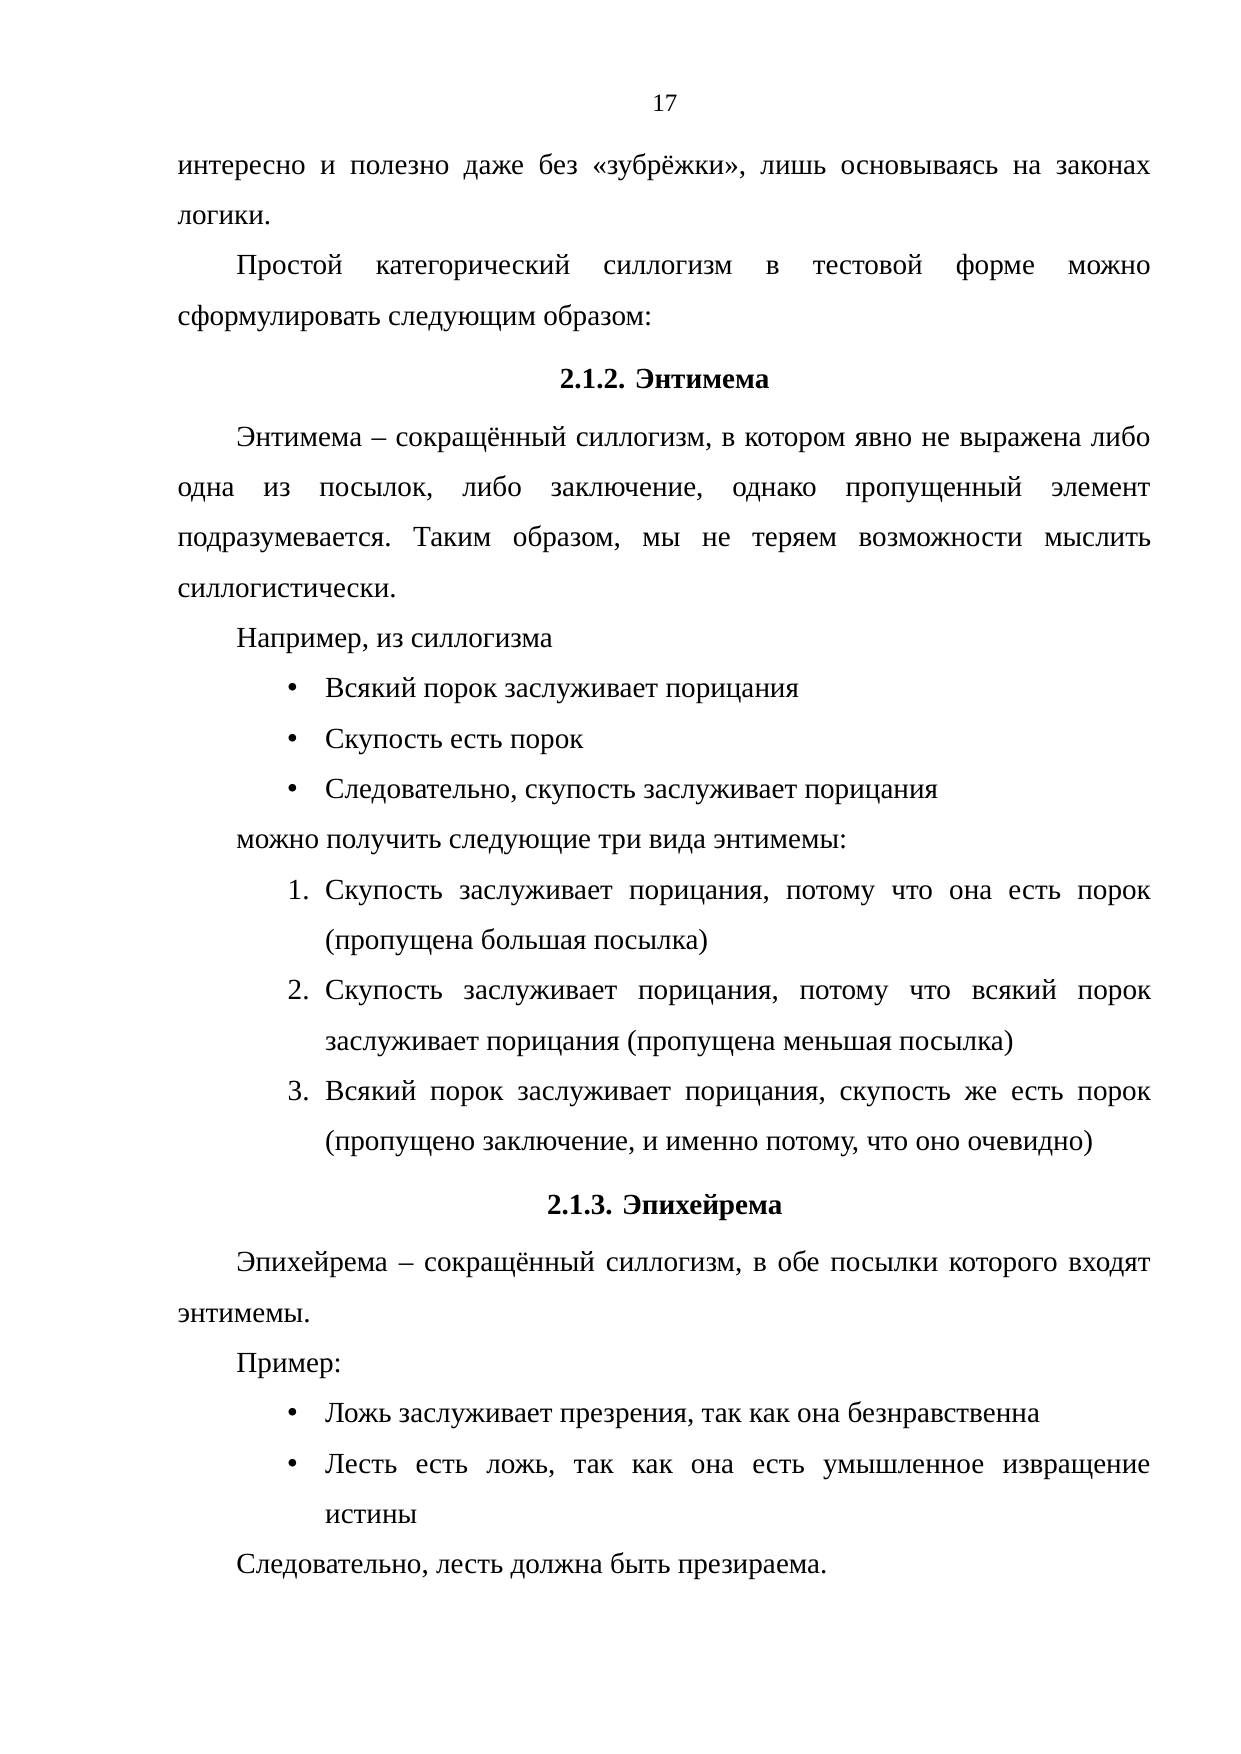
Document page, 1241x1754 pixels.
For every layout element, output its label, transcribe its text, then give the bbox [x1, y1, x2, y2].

text можно получить следующие три вида энтимемы: [177, 822, 1152, 855]
list Ложь заслуживает презрения, так как она безнравственна [287, 1395, 1152, 1429]
list Скупость заслуживает порицания, потому что она есть порок (пропущена большая посылка) [287, 872, 1152, 956]
text Например, из силлогизма [177, 620, 1152, 653]
list Всякий порок заслуживает порицания, скупость же есть порок (пропущено заключение, и именно потому, что оно очевидно) [287, 1073, 1152, 1157]
list Скупость заслуживает порицания, потому что всякий порок заслуживает порицания (пропущена меньшая посылка) [287, 972, 1152, 1056]
text Энтимема – сокращённый силлогизм, в котором явно не выражена либо одна из посылок, либо заключение, однако пропущенный элемент подразумевается. Таким образом, мы не теряем возможности мыслить силлогистически. [177, 419, 1152, 603]
subtitle Эпихейрема [177, 1187, 1152, 1220]
text Пример: [177, 1345, 1152, 1379]
text Простой категорический силлогизм в тестовой форме можно сформулировать следующим образом: [177, 247, 1152, 331]
subtitle Энтимема [177, 361, 1152, 394]
list Следовательно, скупость заслуживает порицания [287, 771, 1152, 805]
text интересно и полезно даже без «зубрёжки», лишь основываясь на законах логики. [177, 147, 1152, 231]
text Следовательно, лесть должна быть презираема. [177, 1547, 1152, 1580]
text Эпихейрема – сокращённый силлогизм, в обе посылки которого входят энтимемы. [177, 1244, 1152, 1328]
list Всякий порок заслуживает порицания [287, 670, 1152, 704]
list Лесть есть ложь, так как она есть умышленное извращение истины [287, 1446, 1152, 1530]
list Скупость есть порок [287, 721, 1152, 754]
